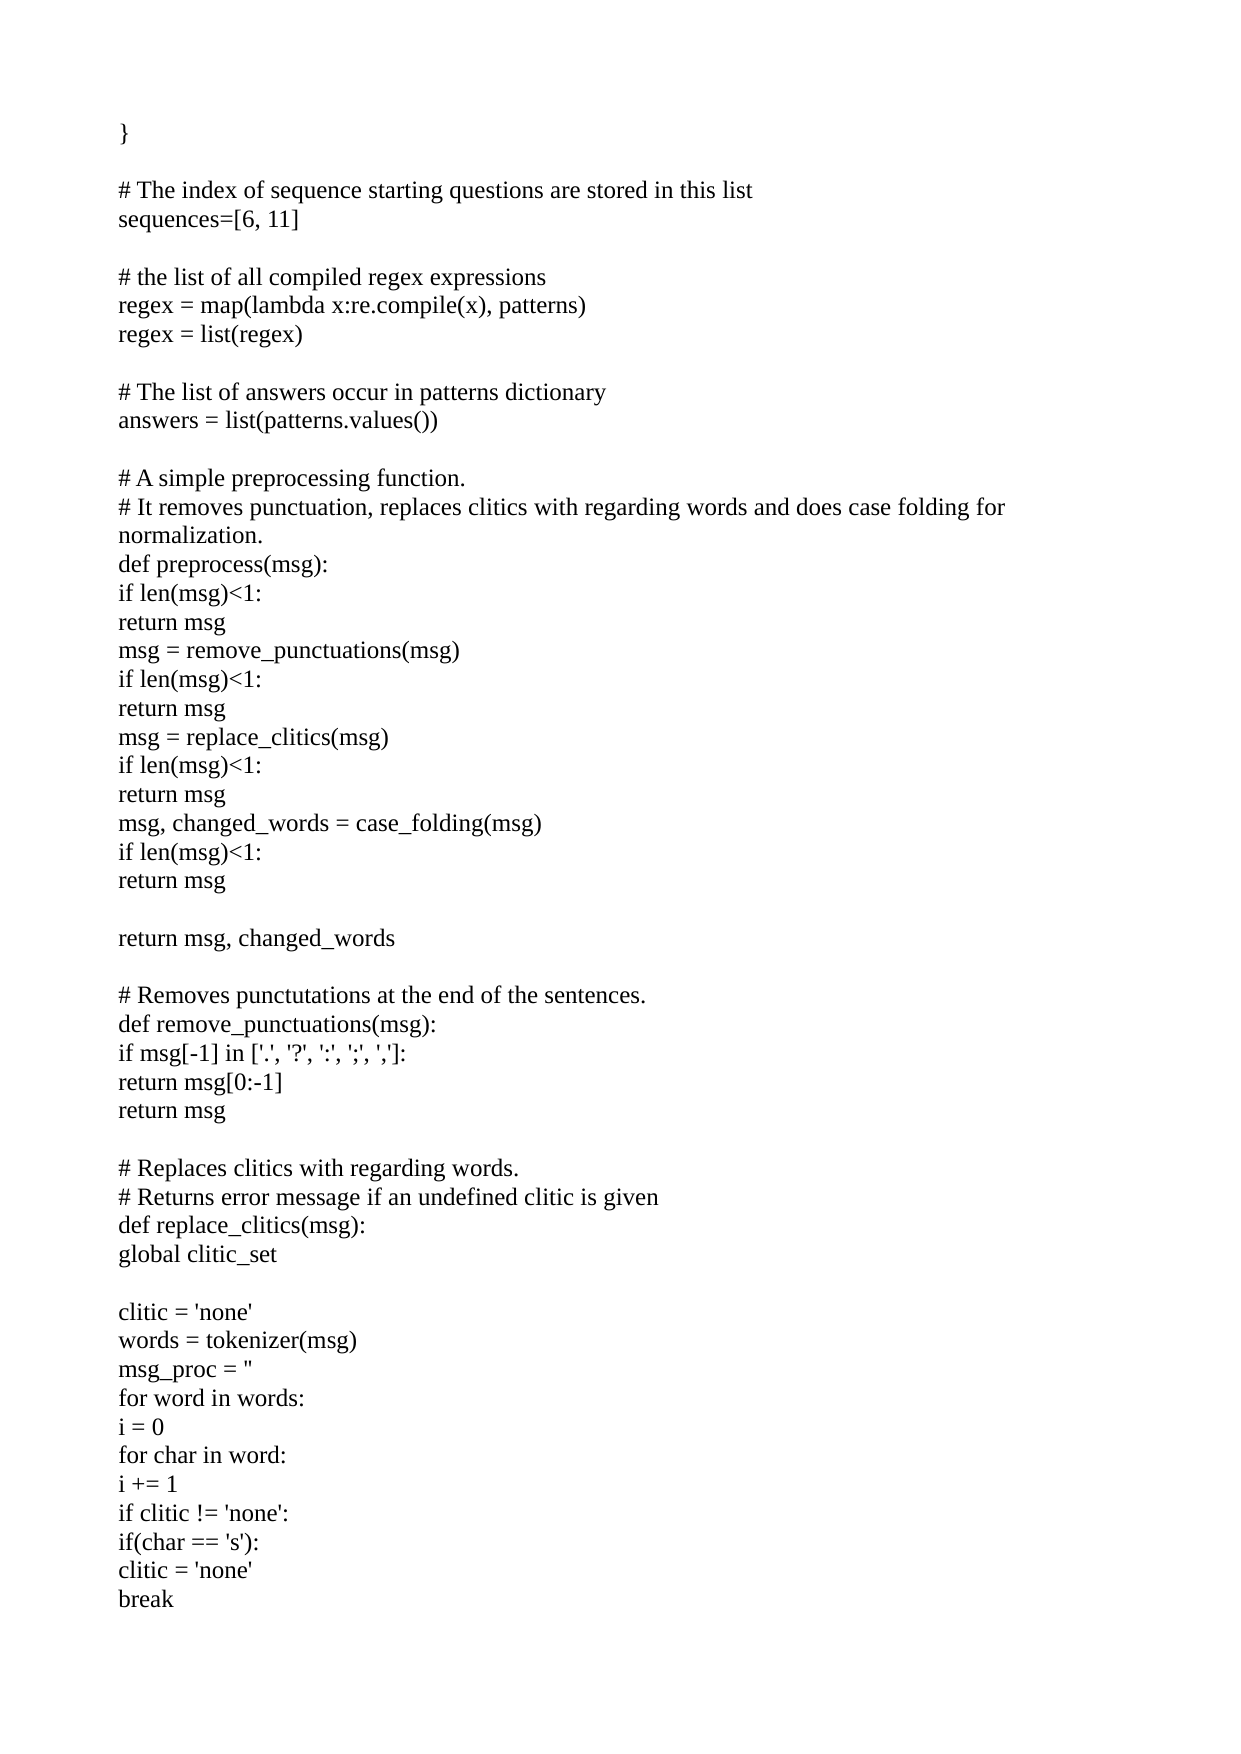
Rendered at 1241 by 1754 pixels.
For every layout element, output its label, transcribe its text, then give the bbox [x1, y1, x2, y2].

text if len(msg)<1: [118, 837, 1122, 866]
text clitic = 'none' [118, 1297, 1122, 1326]
text msg = replace_clitics(msg) [118, 722, 1122, 751]
text # A simple preprocessing function. [118, 463, 1122, 492]
text # The index of sequence starting questions are stored in this list [118, 176, 1122, 204]
text for word in words: [118, 1383, 1122, 1412]
text def replace_clitics(msg): [118, 1211, 1122, 1239]
text } [118, 118, 1122, 147]
text return msg [118, 866, 1122, 894]
text msg, changed_words = case_folding(msg) [118, 808, 1122, 837]
text return msg [118, 1096, 1122, 1124]
text clitic = 'none' [118, 1556, 1122, 1584]
text # Replaces clitics with regarding words. [118, 1153, 1122, 1182]
text if msg[-1] in ['.', '?', ':', ';', ',']: [118, 1038, 1122, 1067]
text msg = remove_punctuations(msg) [118, 636, 1122, 664]
text answers = list(patterns.values()) [118, 406, 1122, 434]
text i = 0 [118, 1412, 1122, 1441]
text return msg[0:-1] [118, 1067, 1122, 1096]
text return msg [118, 779, 1122, 808]
text break [118, 1584, 1122, 1613]
text # It removes punctuation, replaces clitics with regarding words and does case folding for normalization. [118, 492, 1122, 549]
text # the list of all compiled regex expressions [118, 262, 1122, 291]
text # The list of answers occur in patterns dictionary [118, 377, 1122, 406]
text return msg [118, 607, 1122, 636]
text i += 1 [118, 1469, 1122, 1498]
text # Returns error message if an undefined clitic is given [118, 1182, 1122, 1211]
text def preprocess(msg): [118, 549, 1122, 578]
text sequences=[6, 11] [118, 204, 1122, 233]
text if len(msg)<1: [118, 578, 1122, 607]
text if clitic != 'none': [118, 1498, 1122, 1527]
text if len(msg)<1: [118, 664, 1122, 693]
text global clitic_set [118, 1239, 1122, 1268]
text for char in word: [118, 1441, 1122, 1469]
text words = tokenizer(msg) [118, 1326, 1122, 1354]
text if(char == 's'): [118, 1527, 1122, 1556]
text return msg [118, 693, 1122, 722]
text if len(msg)<1: [118, 751, 1122, 779]
text regex = list(regex) [118, 319, 1122, 348]
text return msg, changed_words [118, 923, 1122, 952]
text regex = map(lambda x:re.compile(x), patterns) [118, 291, 1122, 319]
text msg_proc = '' [118, 1354, 1122, 1383]
text def remove_punctuations(msg): [118, 1009, 1122, 1038]
text # Removes punctutations at the end of the sentences. [118, 981, 1122, 1009]
